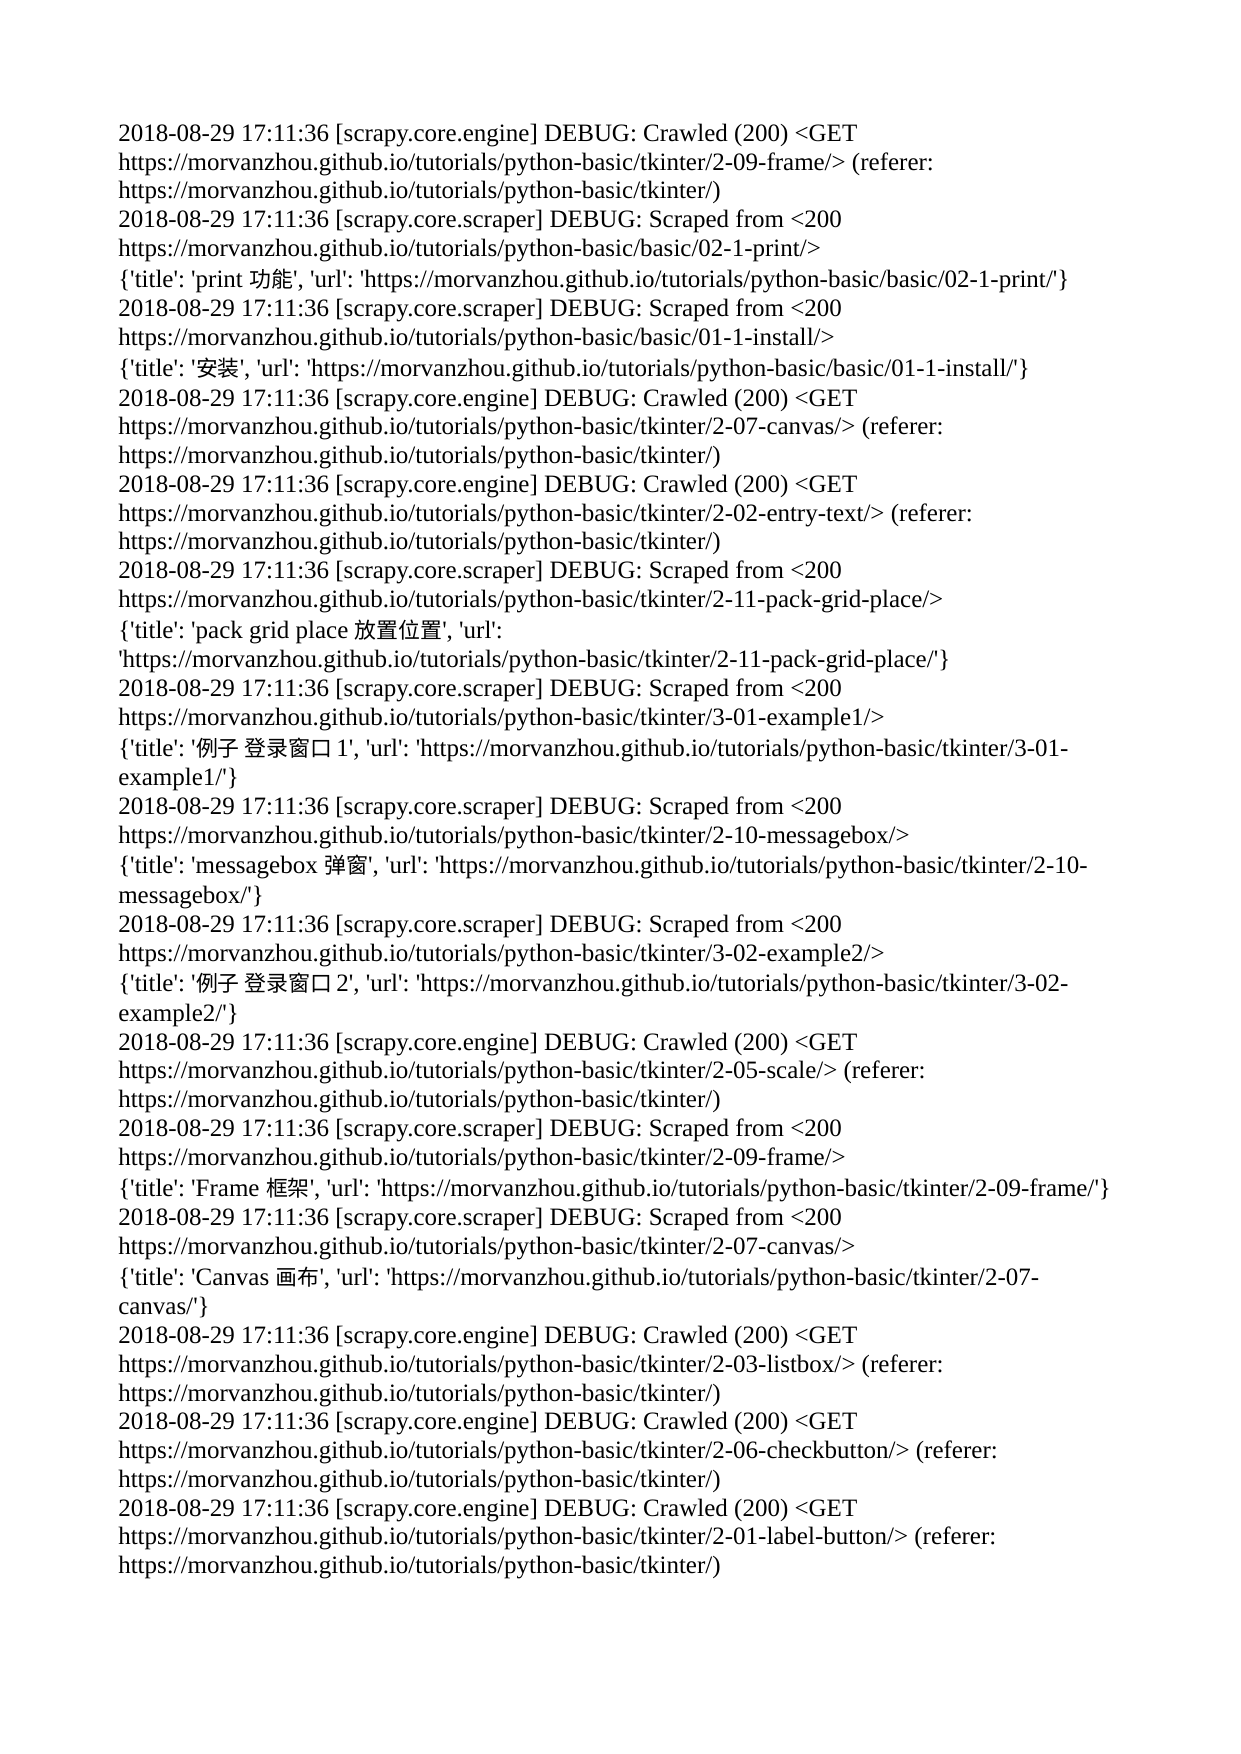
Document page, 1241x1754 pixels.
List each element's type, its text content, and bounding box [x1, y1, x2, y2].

text {'title': '例子 登录窗口1', 'url': 'https://morvanzhou.github.io/tutorials/python-basic/tkinter/3-01-example1/'} [118, 731, 1122, 791]
text 2018-08-29 17:11:36 [scrapy.core.engine] DEBUG: Crawled (200) <GET https://morvanzhou.github.io/tutorials/python-basic/tkinter/2-01-label-button/> (referer: https://morvanzhou.github.io/tutorials/python-basic/tkinter/) [118, 1493, 1122, 1579]
text 2018-08-29 17:11:36 [scrapy.core.scraper] DEBUG: Scraped from <200 https://morvanzhou.github.io/tutorials/python-basic/basic/02-1-print/> [118, 204, 1122, 262]
text 2018-08-29 17:11:36 [scrapy.core.scraper] DEBUG: Scraped from <200 https://morvanzhou.github.io/tutorials/python-basic/tkinter/2-07-canvas/> [118, 1202, 1122, 1260]
text 2018-08-29 17:11:36 [scrapy.core.scraper] DEBUG: Scraped from <200 https://morvanzhou.github.io/tutorials/python-basic/tkinter/2-11-pack-grid-place/> [118, 555, 1122, 613]
text 2018-08-29 17:11:36 [scrapy.core.engine] DEBUG: Crawled (200) <GET https://morvanzhou.github.io/tutorials/python-basic/tkinter/2-02-entry-text/> (referer: https://morvanzhou.github.io/tutorials/python-basic/tkinter/) [118, 469, 1122, 555]
text {'title': '安装', 'url': 'https://morvanzhou.github.io/tutorials/python-basic/basic/01-1-install/'} [118, 351, 1122, 383]
text {'title': 'pack grid place 放置位置', 'url': 'https://morvanzhou.github.io/tutorials/python-basic/tkinter/2-11-pack-grid-place/'} [118, 613, 1122, 673]
text 2018-08-29 17:11:36 [scrapy.core.engine] DEBUG: Crawled (200) <GET https://morvanzhou.github.io/tutorials/python-basic/tkinter/2-07-canvas/> (referer: https://morvanzhou.github.io/tutorials/python-basic/tkinter/) [118, 383, 1122, 469]
text 2018-08-29 17:11:36 [scrapy.core.engine] DEBUG: Crawled (200) <GET https://morvanzhou.github.io/tutorials/python-basic/tkinter/2-03-listbox/> (referer: https://morvanzhou.github.io/tutorials/python-basic/tkinter/) [118, 1320, 1122, 1406]
text 2018-08-29 17:11:36 [scrapy.core.scraper] DEBUG: Scraped from <200 https://morvanzhou.github.io/tutorials/python-basic/tkinter/2-09-frame/> [118, 1113, 1122, 1171]
text 2018-08-29 17:11:36 [scrapy.core.engine] DEBUG: Crawled (200) <GET https://morvanzhou.github.io/tutorials/python-basic/tkinter/2-06-checkbutton/> (referer: https://morvanzhou.github.io/tutorials/python-basic/tkinter/) [118, 1406, 1122, 1493]
text 2018-08-29 17:11:36 [scrapy.core.scraper] DEBUG: Scraped from <200 https://morvanzhou.github.io/tutorials/python-basic/tkinter/3-01-example1/> [118, 673, 1122, 731]
text {'title': 'Frame 框架', 'url': 'https://morvanzhou.github.io/tutorials/python-basic/tkinter/2-09-frame/'} [118, 1171, 1122, 1202]
text 2018-08-29 17:11:36 [scrapy.core.scraper] DEBUG: Scraped from <200 https://morvanzhou.github.io/tutorials/python-basic/basic/01-1-install/> [118, 293, 1122, 351]
text {'title': '例子 登录窗口2', 'url': 'https://morvanzhou.github.io/tutorials/python-basic/tkinter/3-02-example2/'} [118, 966, 1122, 1027]
text {'title': 'Canvas 画布', 'url': 'https://morvanzhou.github.io/tutorials/python-basic/tkinter/2-07-canvas/'} [118, 1260, 1122, 1320]
text {'title': 'print 功能', 'url': 'https://morvanzhou.github.io/tutorials/python-basic/basic/02-1-print/'} [118, 262, 1122, 293]
text 2018-08-29 17:11:36 [scrapy.core.scraper] DEBUG: Scraped from <200 https://morvanzhou.github.io/tutorials/python-basic/tkinter/2-10-messagebox/> [118, 791, 1122, 848]
text {'title': 'messagebox 弹窗', 'url': 'https://morvanzhou.github.io/tutorials/python-basic/tkinter/2-10-messagebox/'} [118, 848, 1122, 909]
text 2018-08-29 17:11:36 [scrapy.core.engine] DEBUG: Crawled (200) <GET https://morvanzhou.github.io/tutorials/python-basic/tkinter/2-09-frame/> (referer: https://morvanzhou.github.io/tutorials/python-basic/tkinter/) [118, 118, 1122, 204]
text 2018-08-29 17:11:36 [scrapy.core.engine] DEBUG: Crawled (200) <GET https://morvanzhou.github.io/tutorials/python-basic/tkinter/2-05-scale/> (referer: https://morvanzhou.github.io/tutorials/python-basic/tkinter/) [118, 1027, 1122, 1113]
text 2018-08-29 17:11:36 [scrapy.core.scraper] DEBUG: Scraped from <200 https://morvanzhou.github.io/tutorials/python-basic/tkinter/3-02-example2/> [118, 909, 1122, 966]
